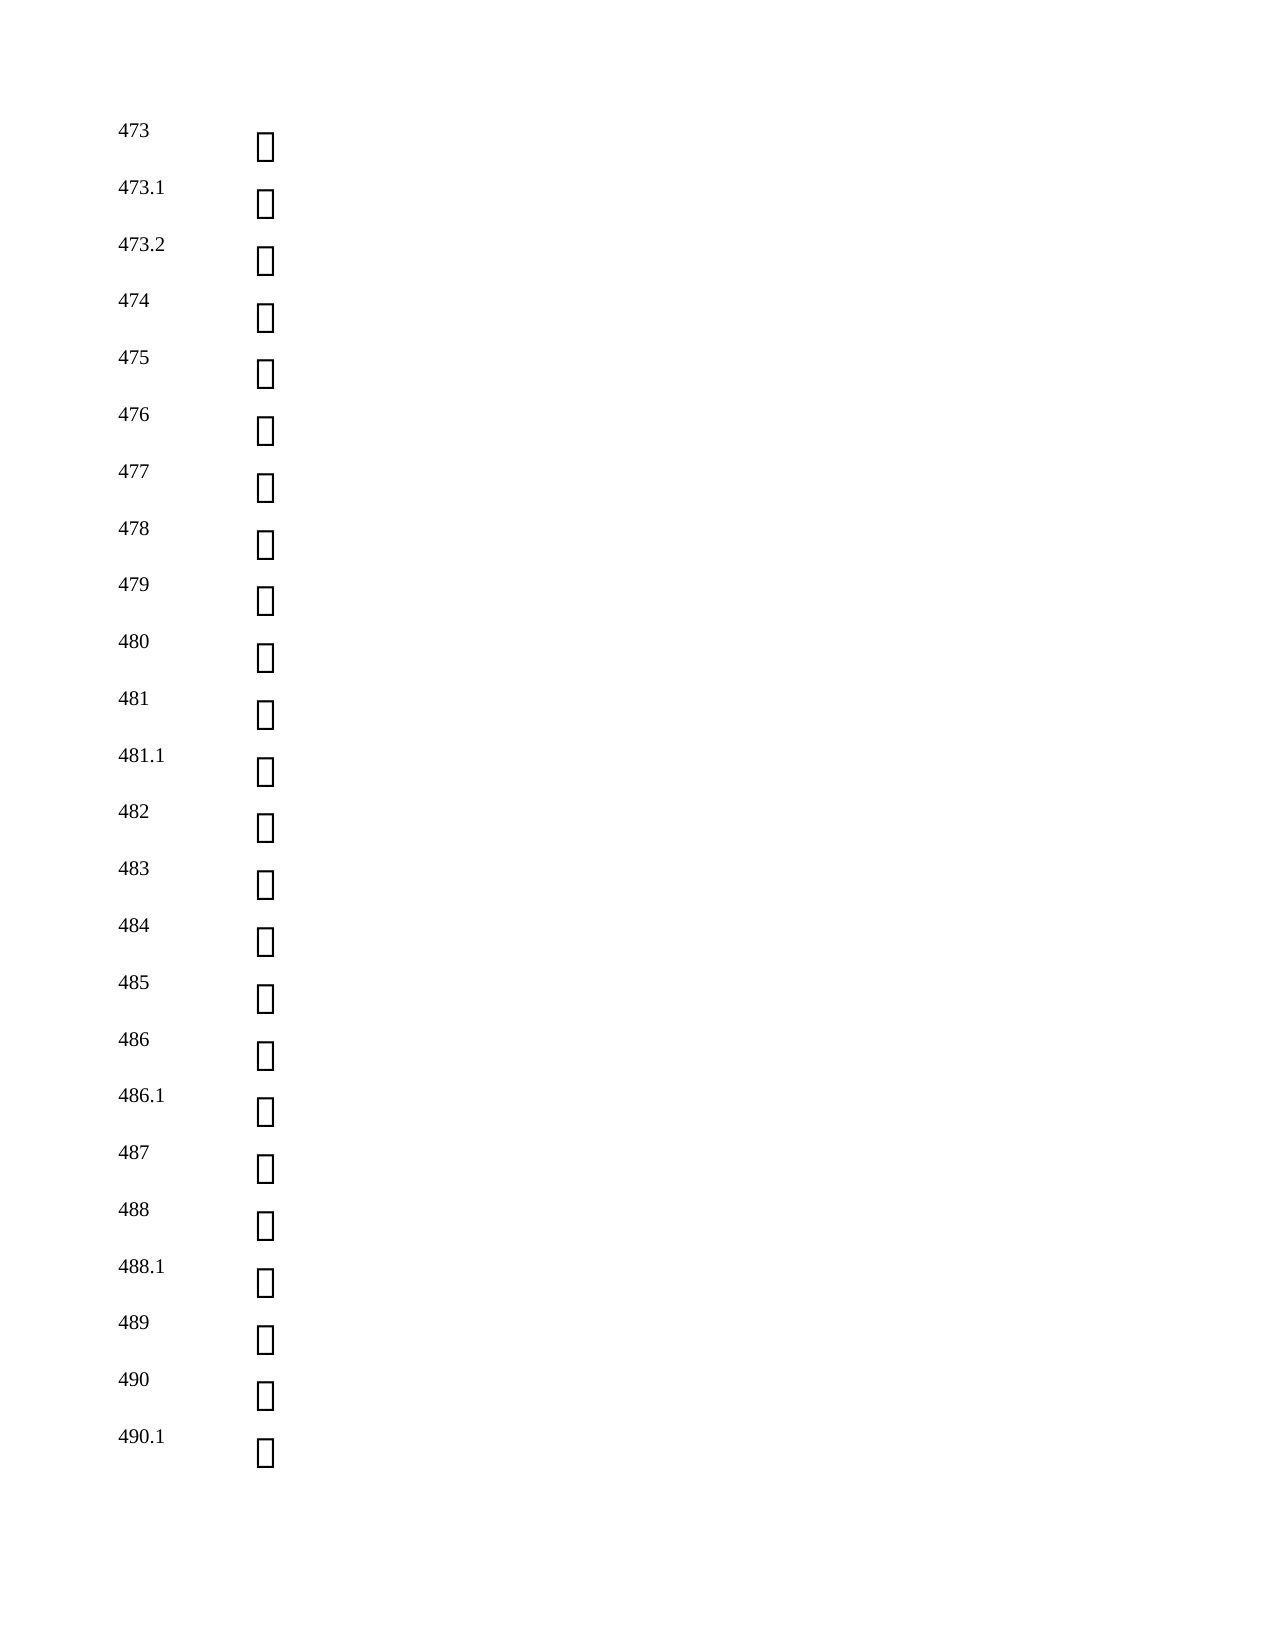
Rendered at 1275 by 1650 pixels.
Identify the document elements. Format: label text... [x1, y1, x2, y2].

table_cell 𒞆 [253, 913, 466, 970]
table_cell 480 [118, 629, 253, 686]
table_cell 490.1 [118, 1424, 253, 1481]
table_cell 𒞎 [253, 1367, 466, 1424]
table_cell 486.1 [118, 1083, 253, 1140]
table_cell 𒞍 [253, 1310, 466, 1367]
table_cell 484 [118, 913, 253, 970]
table_cell 477 [118, 459, 253, 516]
table_cell 𒞁 [253, 629, 466, 686]
table_cell 473.1 [118, 175, 253, 232]
table_cell 476 [118, 402, 253, 459]
table_cell 𒝻 [253, 289, 466, 345]
table_cell 𒞌 [253, 1254, 466, 1310]
table_cell 481 [118, 686, 253, 743]
table_cell 479 [118, 572, 253, 629]
table_cell 𒞅 [253, 856, 466, 913]
table_cell 488.1 [118, 1254, 253, 1310]
table_cell 𒞏 [253, 1424, 466, 1481]
table_cell 𒞀 [253, 572, 466, 629]
table_cell 𒞈 [253, 1026, 466, 1083]
table_cell 483 [118, 856, 253, 913]
table_cell 𒞉 [253, 1083, 466, 1140]
table_cell 𒝽 [253, 402, 466, 459]
table_cell 478 [118, 516, 253, 572]
table_cell 𒞋 [253, 1197, 466, 1253]
table_cell 473.2 [118, 232, 253, 288]
table_cell 482 [118, 799, 253, 856]
table_cell 481.1 [118, 743, 253, 799]
table_cell 474 [118, 289, 253, 345]
table_cell 488 [118, 1197, 253, 1253]
table_cell 𒝹 [253, 175, 466, 232]
table_cell 485 [118, 970, 253, 1026]
table_cell 475 [118, 345, 253, 402]
table_cell 𒝸 [253, 118, 466, 175]
table_cell 𒝺 [253, 232, 466, 288]
table_cell 𒞃 [253, 743, 466, 799]
table_cell 𒞇 [253, 970, 466, 1026]
table_cell 𒞄 [253, 799, 466, 856]
table_cell 𒝿 [253, 516, 466, 572]
table_cell 486 [118, 1026, 253, 1083]
table_cell 489 [118, 1310, 253, 1367]
table_cell 473 [118, 118, 253, 175]
table_cell 𒞊 [253, 1140, 466, 1197]
table_cell 𒝾 [253, 459, 466, 516]
table_cell 𒞂 [253, 686, 466, 743]
table_cell 490 [118, 1367, 253, 1424]
table_cell 𒝼 [253, 345, 466, 402]
table_cell 487 [118, 1140, 253, 1197]
